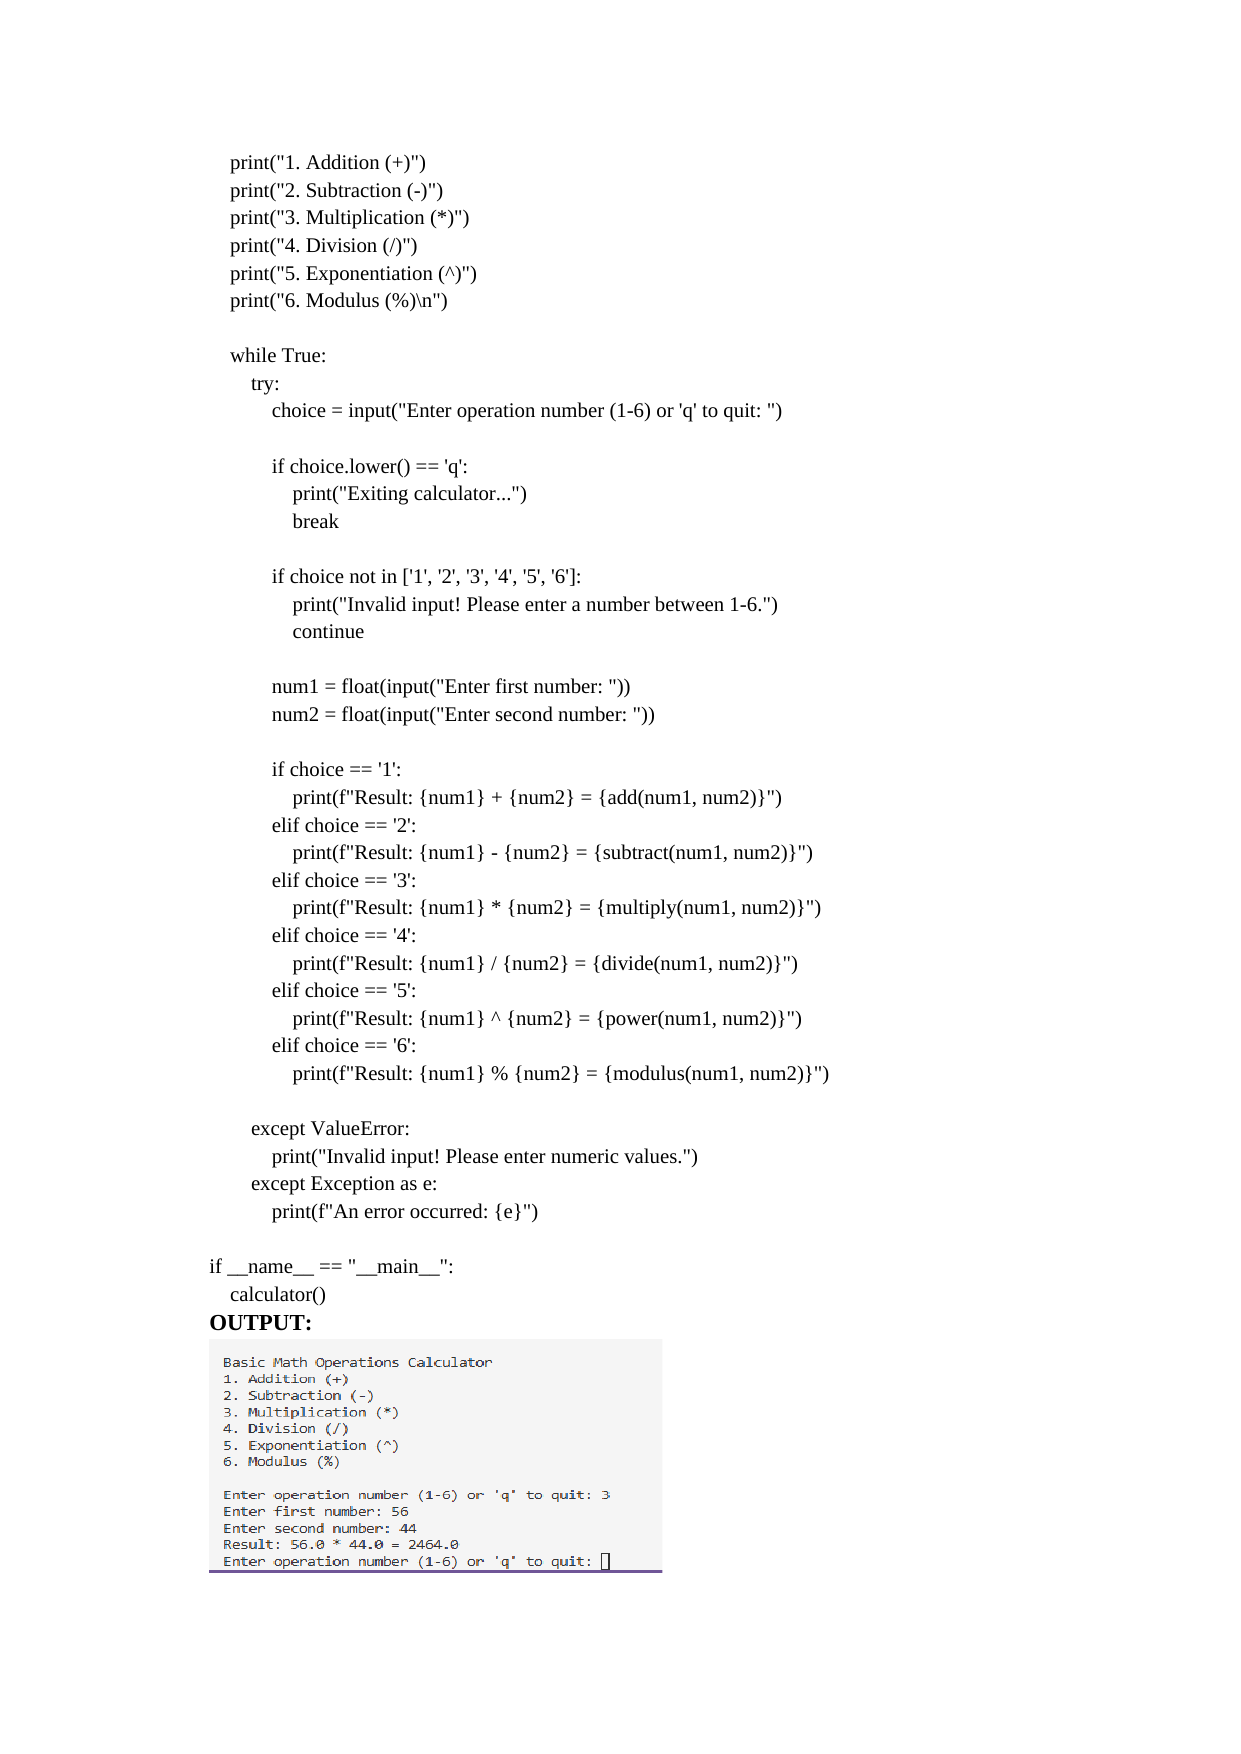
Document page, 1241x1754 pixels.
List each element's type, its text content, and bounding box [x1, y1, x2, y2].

list print("4. Division (/)") [209, 233, 1169, 257]
list OUTPUT: [209, 1309, 1169, 1336]
list print("Exiting calculator...") [209, 481, 1169, 505]
list elif choice == '5': [209, 978, 1169, 1002]
list print(f"Result: {num1} + {num2} = {add(num1, num2)}") [209, 785, 1169, 809]
list print("5. Exponentiation (^)") [209, 260, 1169, 284]
list if choice not in ['1', '2', '3', '4', '5', '6']: [209, 564, 1169, 588]
list print("1. Addition (+)") [209, 150, 1169, 174]
list print("2. Subtraction (-)") [209, 178, 1169, 202]
list print("Invalid input! Please enter numeric values.") [209, 1144, 1169, 1168]
list choice = input("Enter operation number (1-6) or 'q' to quit: ") [209, 398, 1169, 422]
list print("3. Multiplication (*)") [209, 205, 1169, 229]
list elif choice == '2': [209, 812, 1169, 837]
list try: [209, 371, 1169, 395]
list print(f"Result: {num1} - {num2} = {subtract(num1, num2)}") [209, 840, 1169, 864]
list except ValueError: [209, 1116, 1169, 1140]
list calculator() [209, 1282, 1169, 1306]
list print("6. Modulus (%)\n") [209, 288, 1169, 312]
list elif choice == '3': [209, 868, 1169, 892]
list break [209, 509, 1169, 533]
list num2 = float(input("Enter second number: ")) [209, 702, 1169, 726]
list if choice.lower() == 'q': [209, 454, 1169, 478]
list print(f"Result: {num1} ^ {num2} = {power(num1, num2)}") [209, 1006, 1169, 1030]
list elif choice == '4': [209, 923, 1169, 947]
list elif choice == '6': [209, 1033, 1169, 1057]
list print(f"An error occurred: {e}") [209, 1199, 1169, 1223]
list except Exception as e: [209, 1171, 1169, 1195]
list print(f"Result: {num1} * {num2} = {multiply(num1, num2)}") [209, 895, 1169, 919]
list if choice == '1': [209, 757, 1169, 781]
list print(f"Result: {num1} / {num2} = {divide(num1, num2)}") [209, 951, 1169, 974]
list num1 = float(input("Enter first number: ")) [209, 674, 1169, 698]
list while True: [209, 343, 1169, 367]
list if __name__ == "__main__": [209, 1254, 1169, 1278]
list print("Invalid input! Please enter a number between 1-6.") [209, 592, 1169, 616]
list continue [209, 619, 1169, 643]
list print(f"Result: {num1} % {num2} = {modulus(num1, num2)}") [209, 1061, 1169, 1085]
